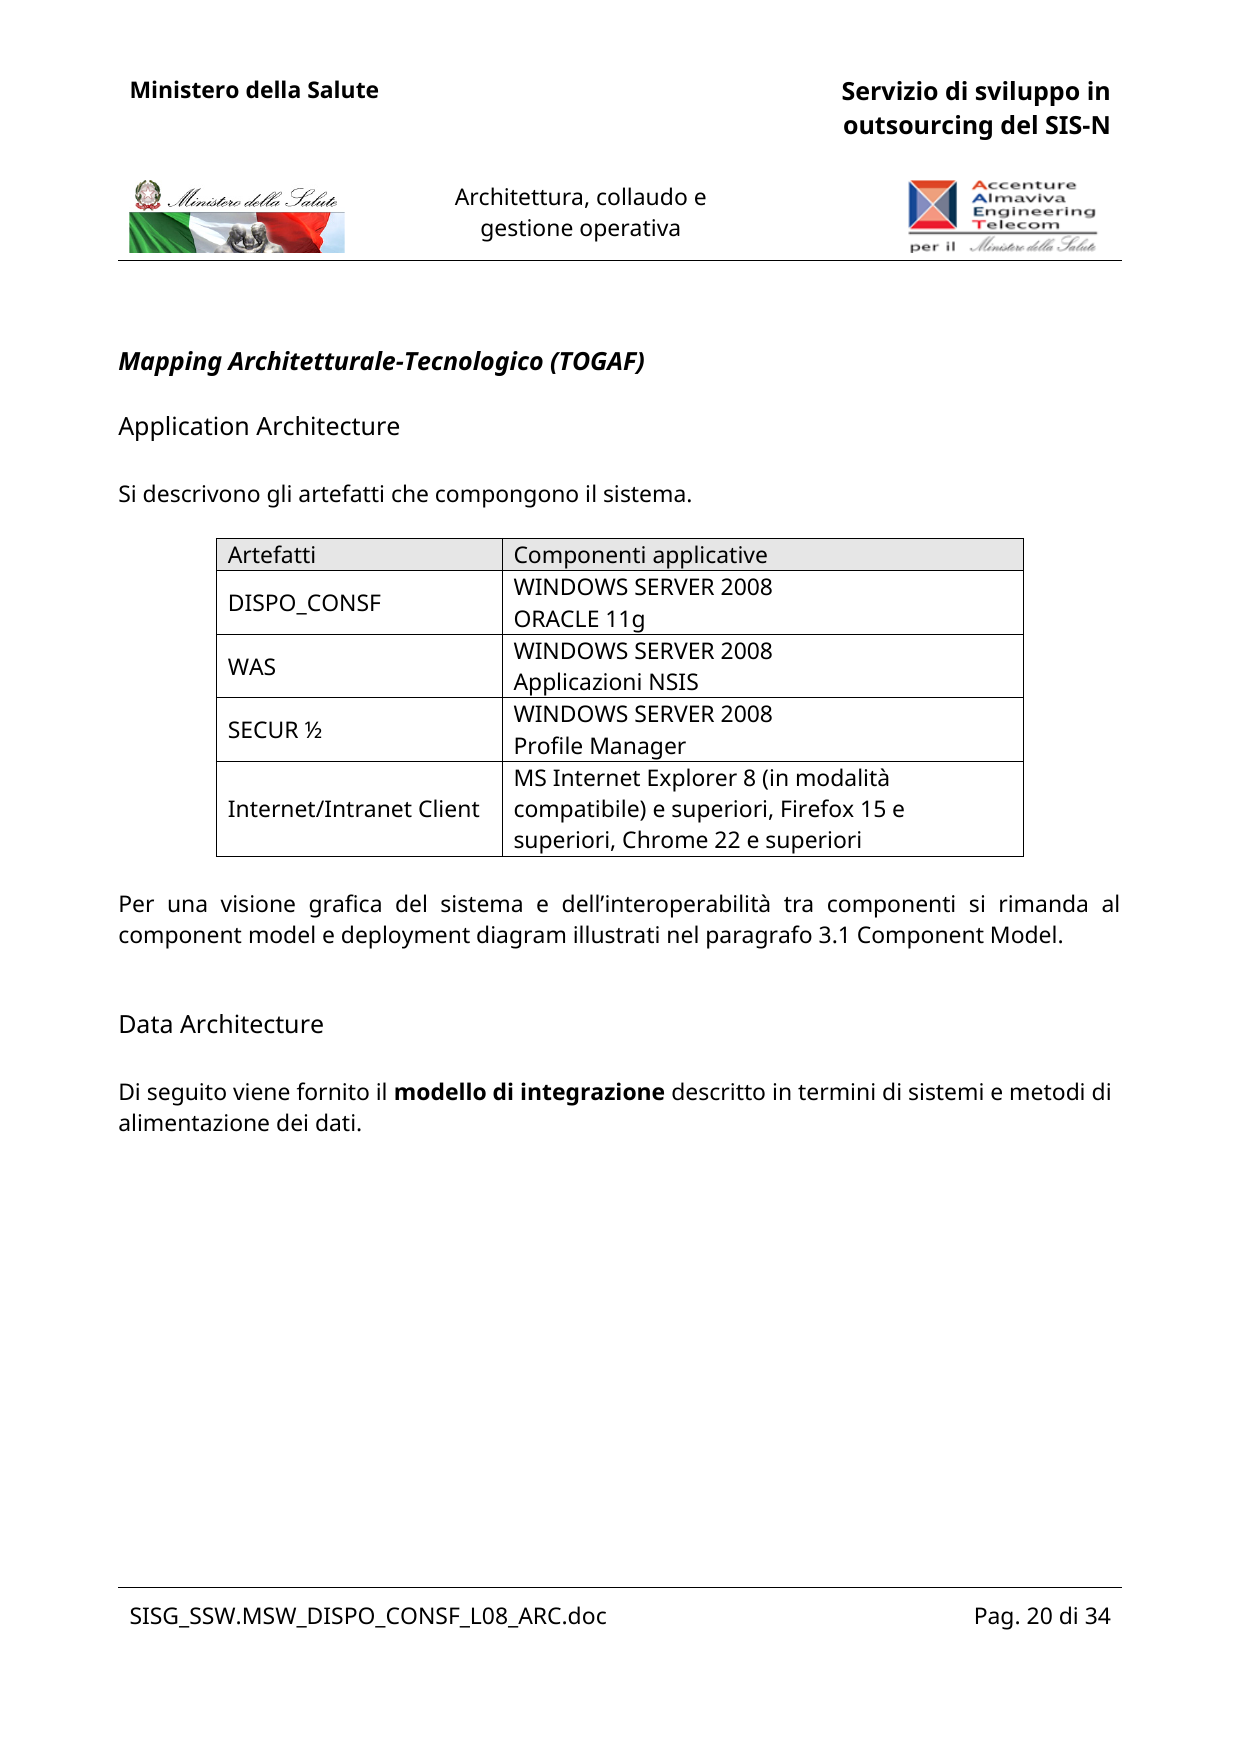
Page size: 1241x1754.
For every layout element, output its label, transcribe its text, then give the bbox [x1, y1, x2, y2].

subtitle Data Architecture [118, 1007, 1122, 1041]
table_header Artefatti [217, 539, 502, 570]
subtitle Application Architecture [118, 409, 1122, 443]
table_cell SECUR ½ [217, 698, 502, 761]
text Per una visione grafica del sistema e dell’interoperabilità tra componenti si rimanda al component model e deployment diagram illustrati nel paragrafo 3.1 Component Model. [118, 888, 1122, 950]
text Di seguito viene fornito il modello di integrazione descritto in termini di sistemi e metodi di alimentazione dei dati. [118, 1076, 1122, 1138]
table_cell MS Internet Explorer 8 (in modalità compatibile) e superiori, Firefox 15 e superiori, Chrome 22 e superiori [503, 762, 1023, 856]
table_header Componenti applicative [503, 539, 1023, 570]
table_cell WAS [217, 635, 502, 697]
table_cell WINDOWS SERVER 2008 Applicazioni NSIS [503, 635, 1023, 697]
table_cell WINDOWS SERVER 2008 ORACLE 11g [503, 571, 1023, 634]
text Si descrivono gli artefatti che compongono il sistema. [118, 478, 1122, 509]
table_cell Internet/Intranet Client [217, 762, 502, 856]
subtitle Mapping Architetturale-Tecnologico (TOGAF) [118, 343, 1122, 378]
table_cell WINDOWS SERVER 2008 Profile Manager [503, 698, 1023, 761]
table_cell DISPO_CONSF [217, 571, 502, 634]
